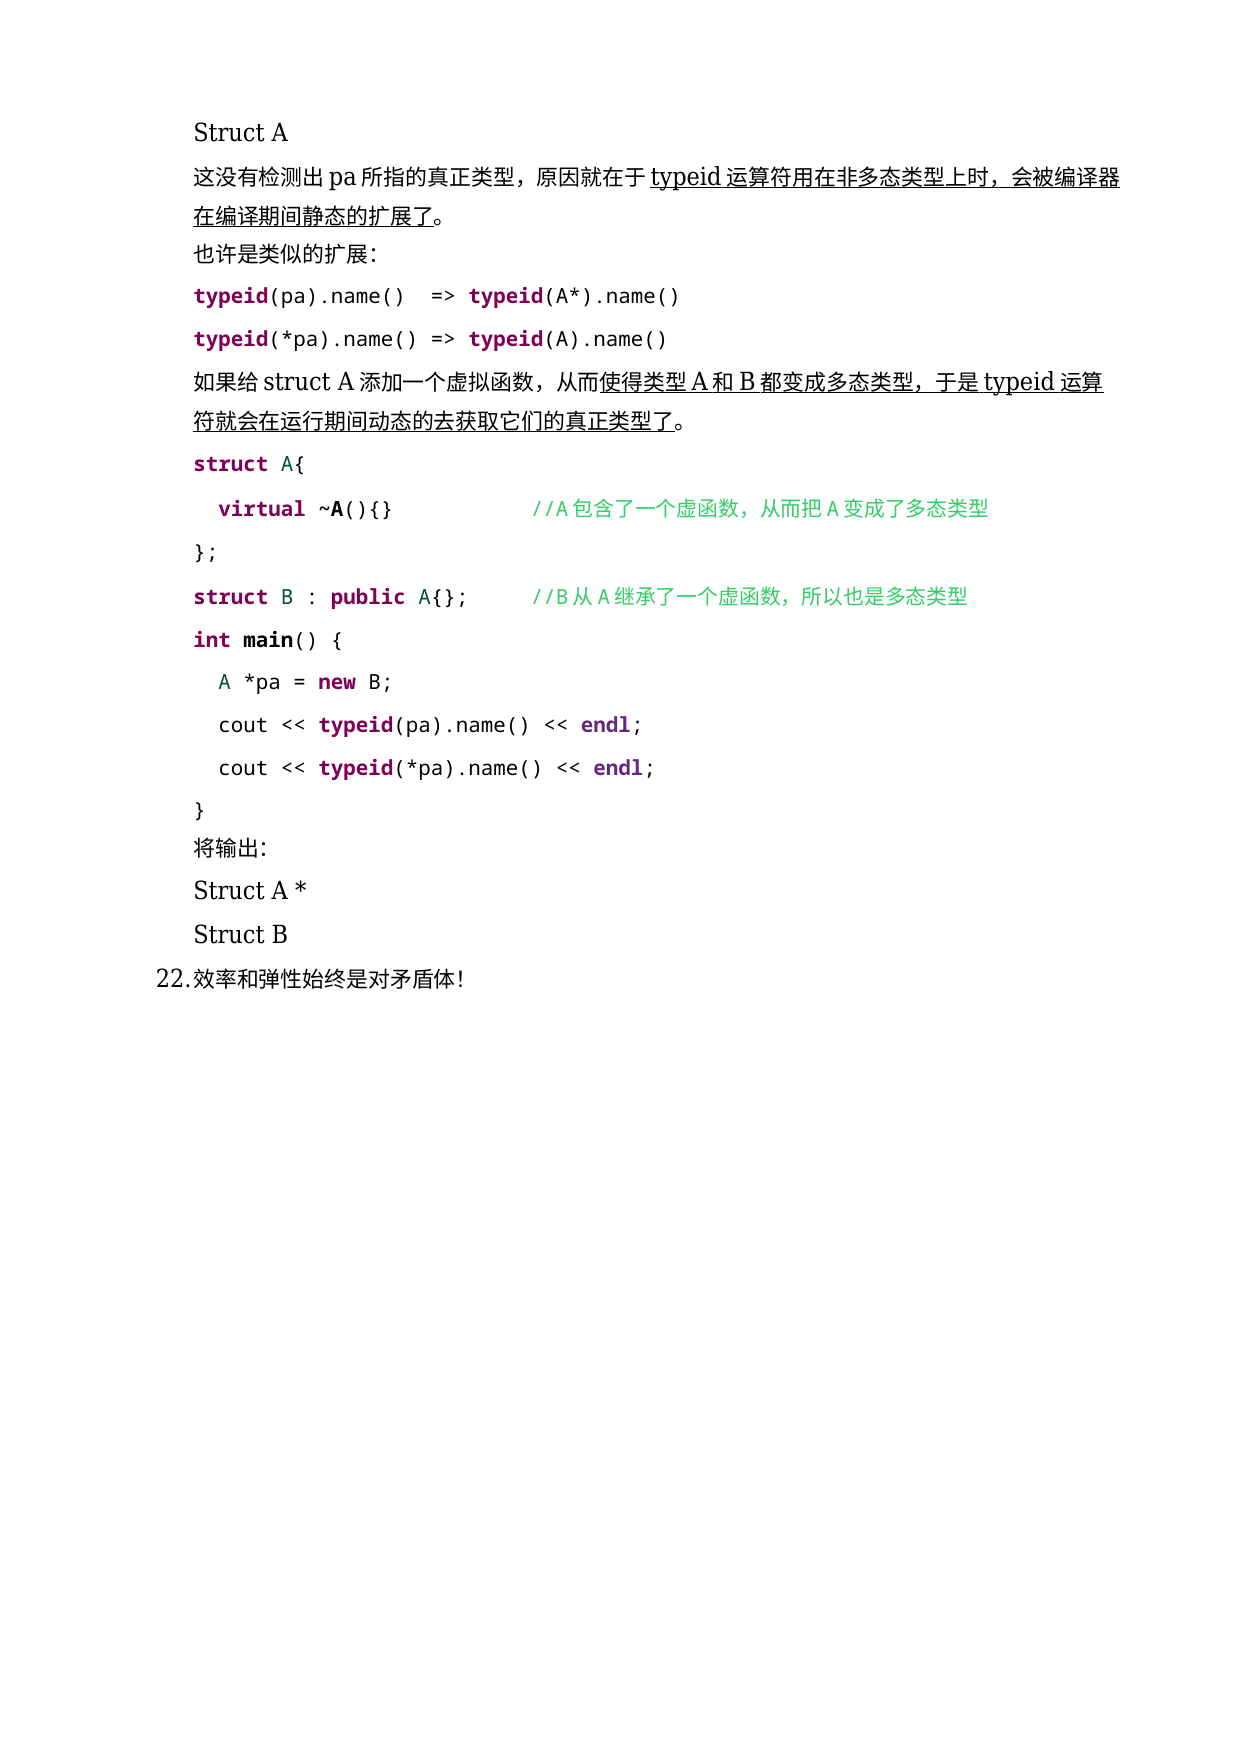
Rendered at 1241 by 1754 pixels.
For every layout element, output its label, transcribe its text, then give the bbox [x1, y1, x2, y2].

list Struct A 这没有检测出pa所指的真正类型，原因就在于typeid运算符用在非多态类型上时，会被编译器在编译期间静态的扩展了。 也许是类似的扩展： typeid(pa).name() => typeid(A*).name() typeid(*pa).name() => typeid(A).name() 如果给struct A添加一个虚拟函数，从而使得类型A和B都变成多态类型，于是typeid运算符就会在运行期间动态的去获取它们的真正类型了。 struct A{ virtual ~A(){} //A包含了一个虚函数，从而把A变成了多态类型 }; struct B : public A{}; //B从A继承了一个虚函数，所以也是多态类型 int main() { A *pa = new B; cout << typeid(pa).name() << endl; cout << typeid(*pa).name() << endl; } 将输出： Struct A * Struct B [156, 118, 1122, 949]
list 效率和弹性始终是对矛盾体！ [156, 964, 1122, 993]
